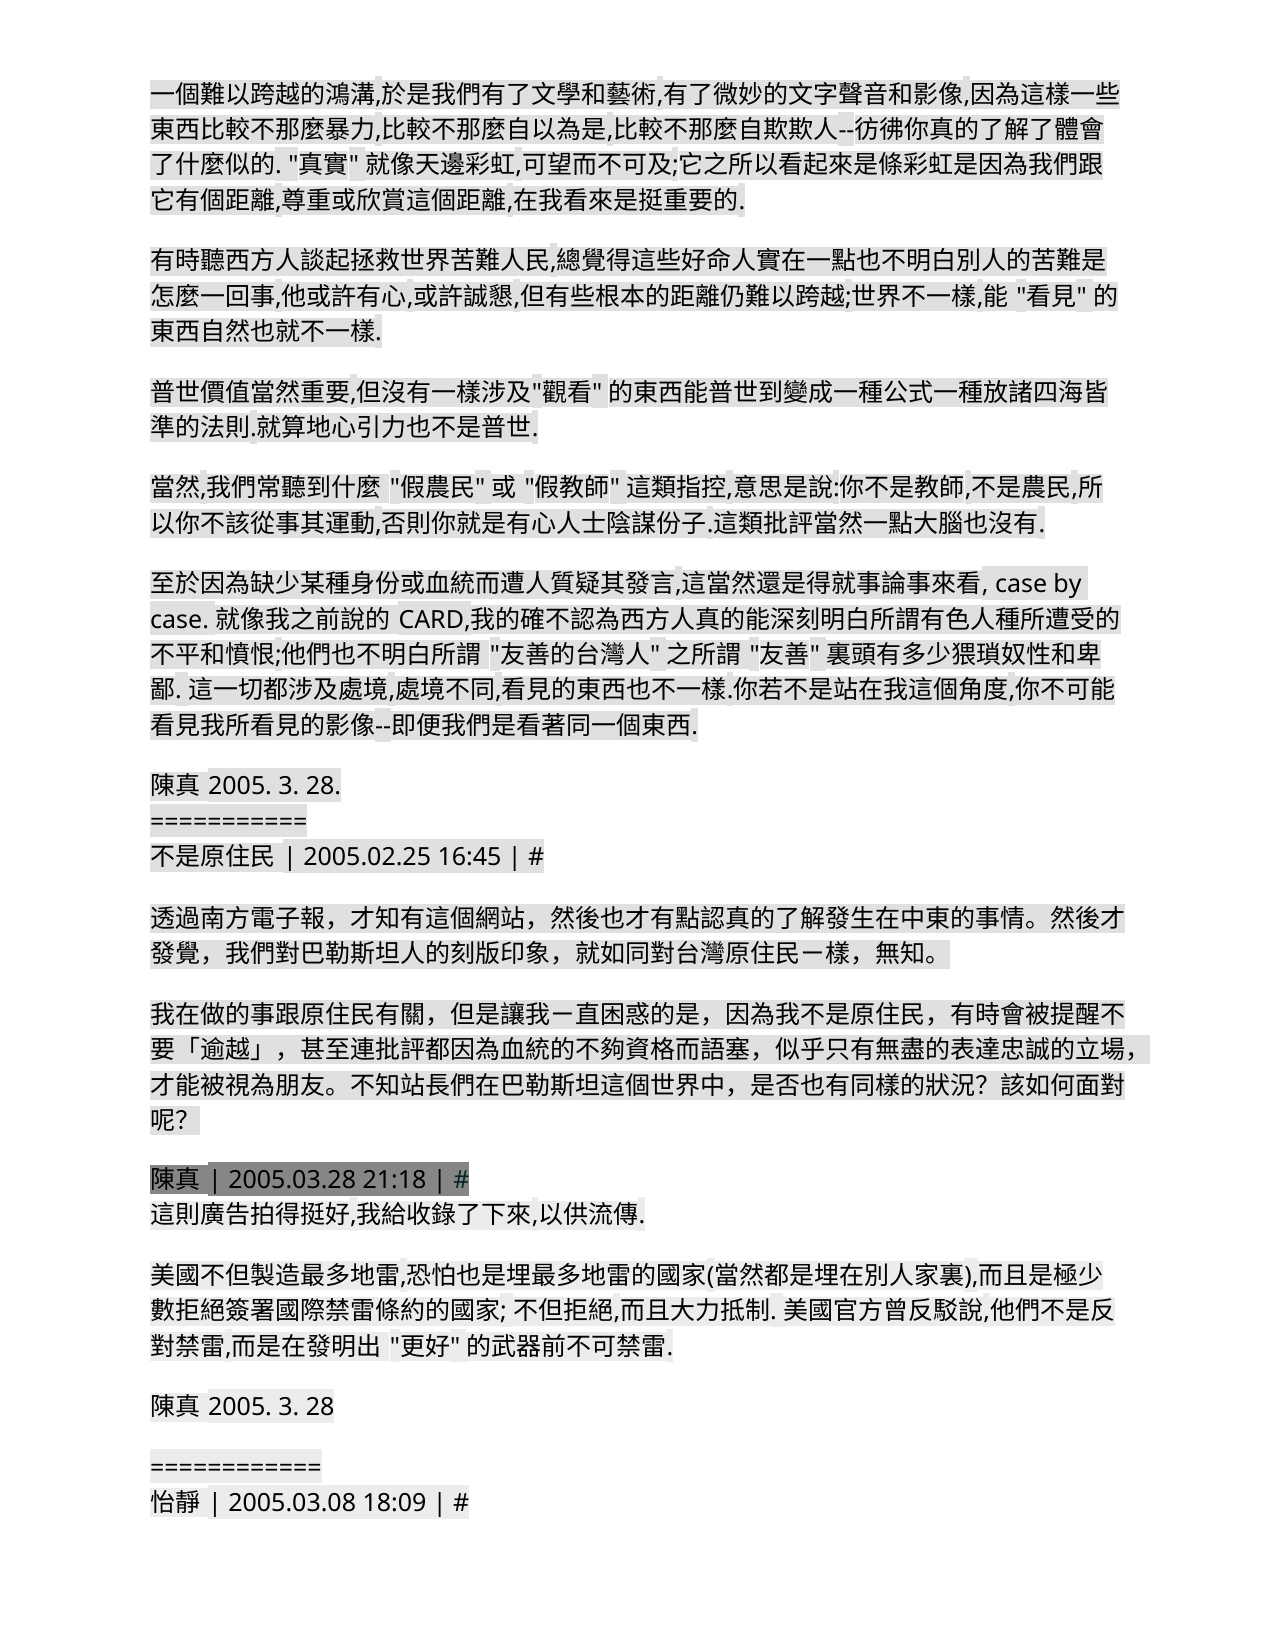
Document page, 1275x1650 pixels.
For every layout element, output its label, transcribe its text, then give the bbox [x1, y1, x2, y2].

text 透過南方電子報，才知有這個網站，然後也才有點認真的了解發生在中東的事情。然後才發覺，我們對巴勒斯坦人的刻版印象，就如同對台灣原住民ㄧ樣，無知。 [150, 898, 1125, 969]
text 有時聽西方人談起拯救世界苦難人民,總覺得這些好命人實在一點也不明白別人的苦難是怎麼一回事,他或許有心,或許誠懇,但有些根本的距離仍難以跨越;世界不一樣,能 "看見" 的東西自然也就不一樣. [150, 242, 1125, 348]
text 美國不但製造最多地雷,恐怕也是埋最多地雷的國家(當然都是埋在別人家裏),而且是極少數拒絕簽署國際禁雷條約的國家; 不但拒絕,而且大力抵制. 美國官方曾反駁說,他們不是反對禁雷,而是在發明出 "更好" 的武器前不可禁雷. [150, 1256, 1125, 1362]
text ============ 怡靜 | 2005.03.08 18:09 | # [150, 1448, 1125, 1519]
text 一個難以跨越的鴻溝,於是我們有了文學和藝術,有了微妙的文字聲音和影像,因為這樣一些東西比較不那麼暴力,比較不那麼自以為是,比較不那麼自欺欺人--彷彿你真的了解了體會了什麼似的. "真實" 就像天邊彩虹,可望而不可及;它之所以看起來是條彩虹是因為我們跟它有個距離,尊重或欣賞這個距離,在我看來是挺重要的. [150, 75, 1125, 217]
text 我在做的事跟原住民有關，但是讓我ㄧ直困惑的是，因為我不是原住民，有時會被提醒不要「逾越」，甚至連批評都因為血統的不夠資格而語塞，似乎只有無盡的表達忠誠的立場，才能被視為朋友。不知站長們在巴勒斯坦這個世界中，是否也有同樣的狀況？該如何面對呢？ [150, 994, 1125, 1135]
text 當然,我們常聽到什麼 "假農民" 或 "假教師" 這類指控,意思是說:你不是教師,不是農民,所以你不該從事其運動,否則你就是有心人士陰謀份子.這類批評當然一點大腦也沒有. [150, 469, 1125, 539]
text 陳真 2005. 3. 28. =========== 不是原住民 | 2005.02.25 16:45 | # [150, 767, 1125, 873]
text 這則廣告拍得挺好,我給收錄了下來,以供流傳. [150, 1196, 1125, 1231]
text 陳真 | 2005.03.28 21:18 | # [150, 1160, 1125, 1196]
text 普世價值當然重要,但沒有一樣涉及"觀看" 的東西能普世到變成一種公式一種放諸四海皆準的法則.就算地心引力也不是普世. [150, 373, 1125, 444]
text 至於因為缺少某種身份或血統而遭人質疑其發言,這當然還是得就事論事來看, case by case. 就像我之前說的 CARD,我的確不認為西方人真的能深刻明白所謂有色人種所遭受的不平和憤恨;他們也不明白所謂 "友善的台灣人" 之所謂 "友善" 裏頭有多少猥瑣奴性和卑鄙. 這一切都涉及處境,處境不同,看見的東西也不一樣.你若不是站在我這個角度,你不可能看見我所看見的影像--即便我們是看著同一個東西. [150, 564, 1125, 742]
text 陳真 2005. 3. 28 [150, 1387, 1125, 1423]
